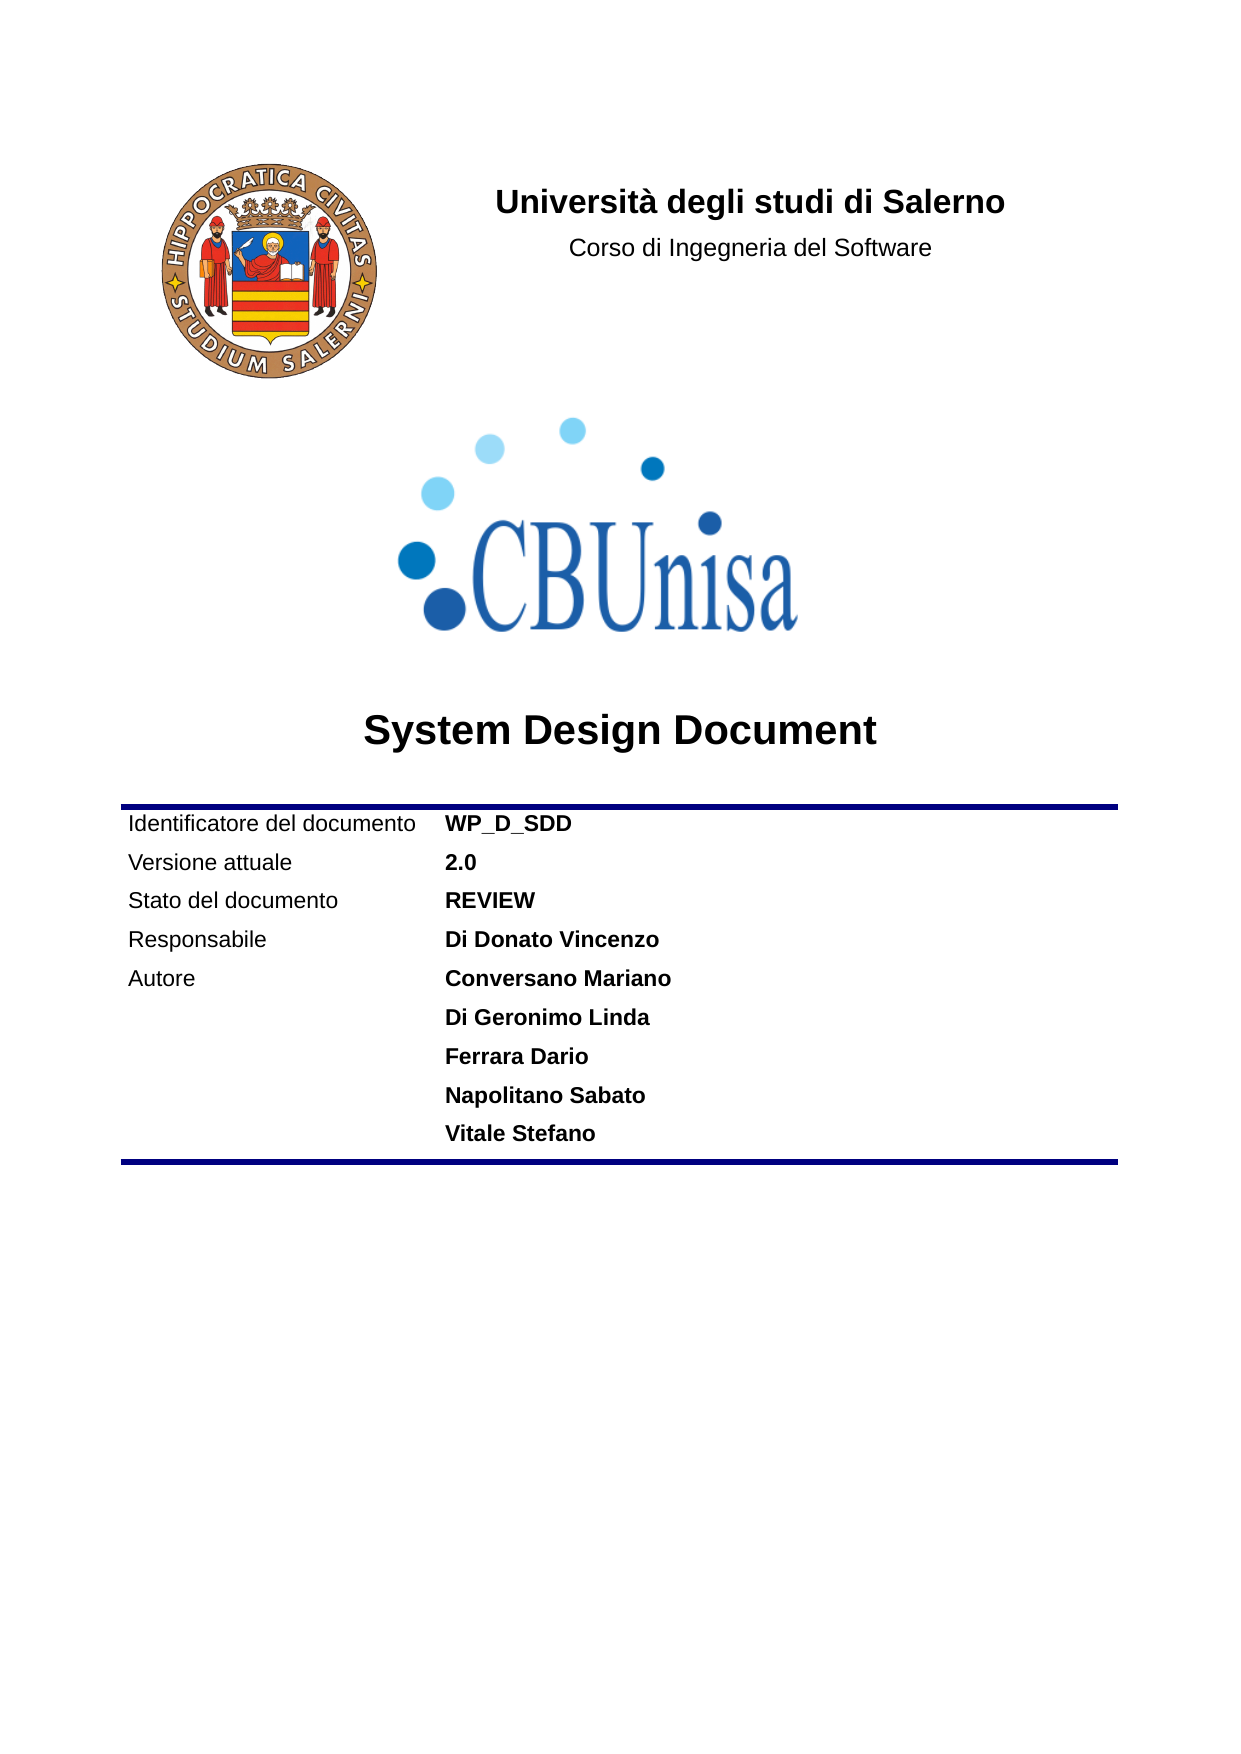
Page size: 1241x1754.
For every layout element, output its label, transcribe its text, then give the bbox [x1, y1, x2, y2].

subtitle Università degli studi di Salerno [379, 182, 1122, 221]
table_cell Di Donato Vincenzo Conversano Mariano Di Geronimo Linda Ferrara Dario Napolitano Sabato Vitale Stefano [438, 926, 1117, 1159]
table_cell REVIEW [438, 887, 1117, 926]
table_cell 2.0 [438, 849, 1117, 887]
table_cell Responsabile Autore [121, 926, 437, 1159]
subtitle [118, 182, 160, 221]
text [118, 233, 160, 262]
table_cell Versione attuale [121, 849, 437, 887]
table_header WP_D_SDD [438, 810, 1117, 848]
picture [338, 391, 902, 706]
text Corso di Ingegneria del Software [379, 233, 1122, 262]
subtitle System Design Document [118, 416, 1122, 753]
table_header Identificatore del documento [121, 810, 437, 848]
picture [160, 160, 379, 381]
table_cell Stato del documento [121, 887, 437, 926]
